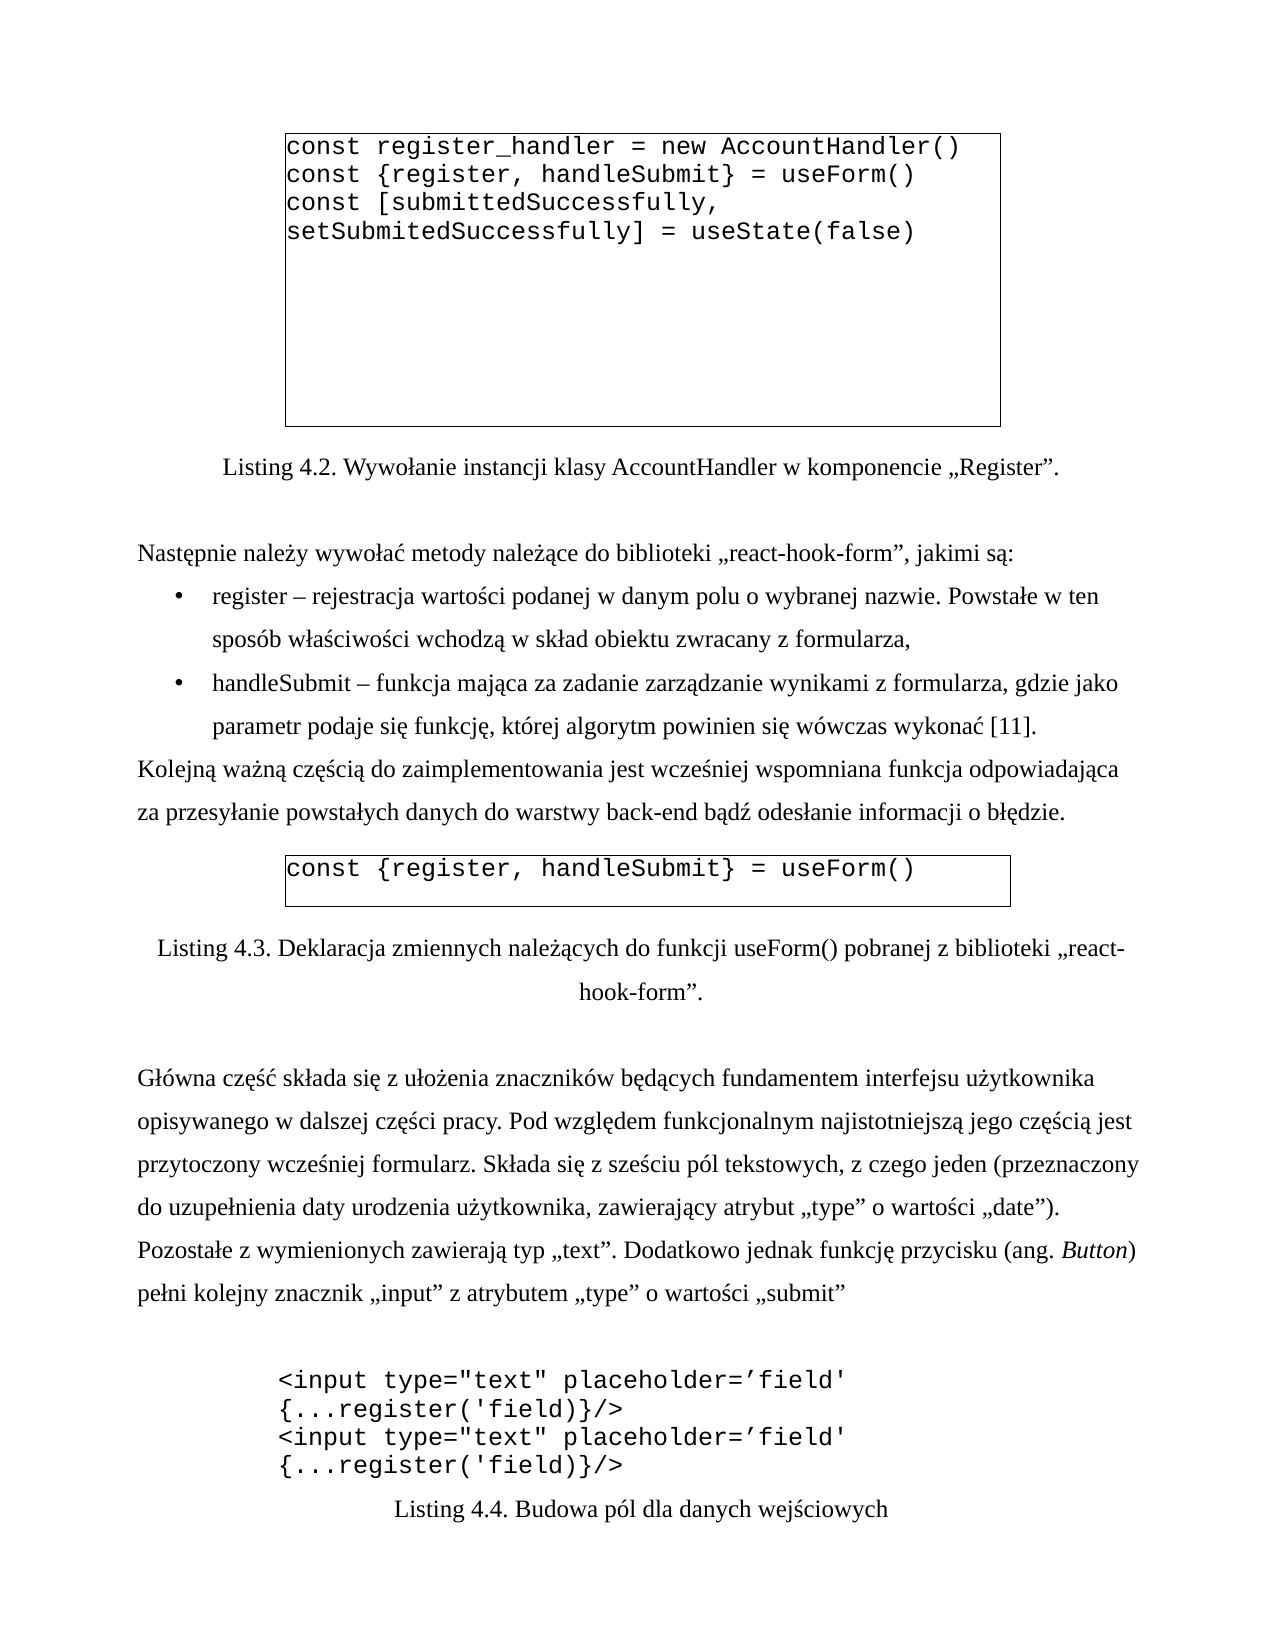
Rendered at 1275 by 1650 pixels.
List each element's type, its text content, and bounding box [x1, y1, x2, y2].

text Główna część składa się z ułożenia znaczników będących fundamentem interfejsu użytkownika opisywanego w dalszej części pracy. Pod względem funkcjonalnym najistotniejszą jego częścią jest przytoczony wcześniej formularz. Składa się z sześciu pól tekstowych, z czego jeden (przeznaczony do uzupełnienia daty urodzenia użytkownika, zawierający atrybut „type” o wartości „date”). Pozostałe z wymienionych zawierają typ „text”. Dodatkowo jednak funkcję przycisku (ang. Button) pełni kolejny znacznik „input” z atrybutem „type” o wartości „submit” [137, 1063, 1145, 1307]
text Listing 4.3. Deklaracja zmiennych należących do funkcji useForm() pobranej z biblioteki „react-hook-form”. [137, 933, 1145, 1005]
text Listing 4.2. Wywołanie instancji klasy AccountHandler w komponencie „Register”. [137, 452, 1145, 481]
list register – rejestracja wartości podanej w danym polu o wybranej nazwie. Powstałe w ten sposób właściwości wchodzą w skład obiektu zwracany z formularza, [174, 581, 1157, 653]
text Następnie należy wywołać metody należące do biblioteki „react-hook-form”, jakimi są: [137, 538, 1145, 567]
list handleSubmit – funkcja mająca za zadanie zarządzanie wynikami z formularza, gdzie jako parametr podaje się funkcję, której algorytm powinien się wówczas wykonać [11]. [174, 668, 1157, 739]
text Kolejną ważną częścią do zaimplementowania jest wcześniej wspomniana funkcja odpowiadająca za przesyłanie powstałych danych do warstwy back-end bądź odesłanie informacji o błędzie. [137, 754, 1145, 826]
list Listing 4.4. Budowa pól dla danych wejściowych [137, 1494, 1145, 1523]
